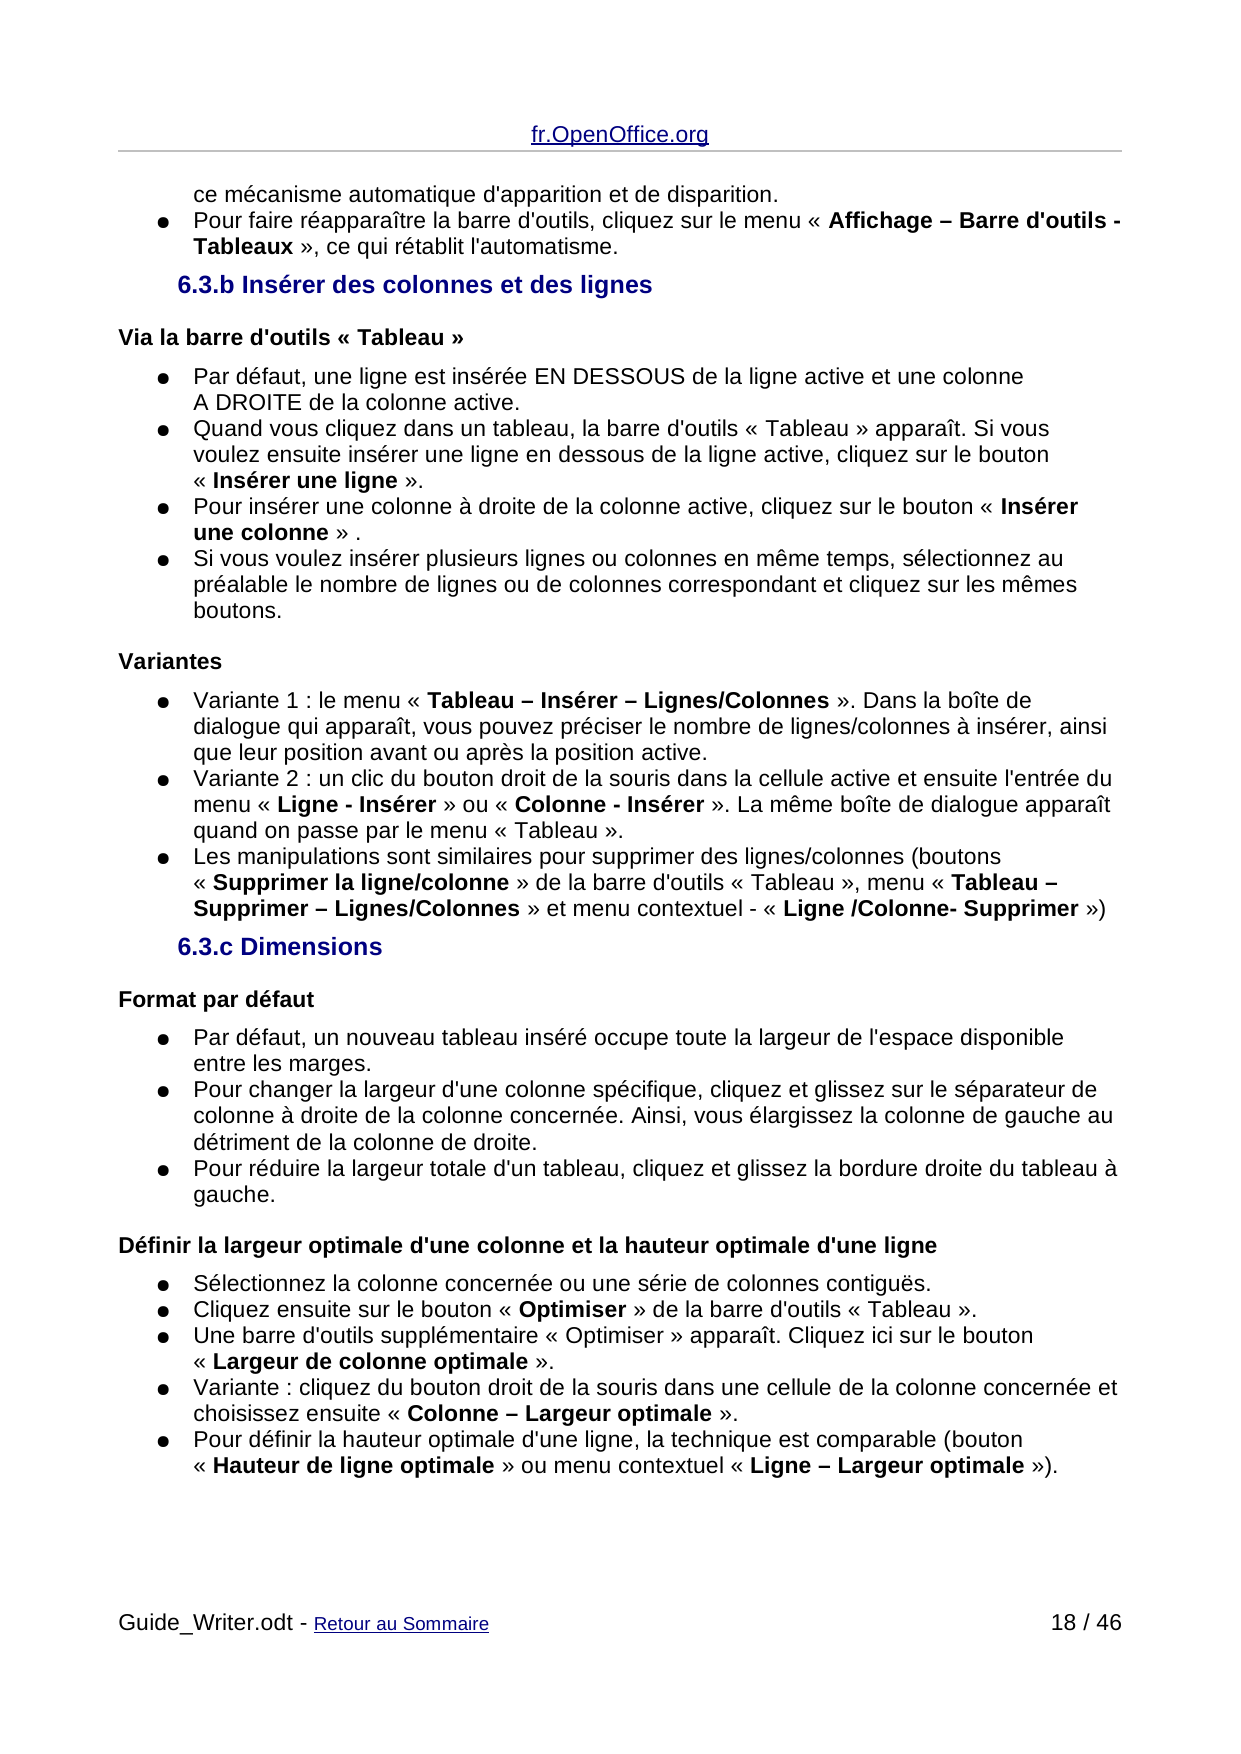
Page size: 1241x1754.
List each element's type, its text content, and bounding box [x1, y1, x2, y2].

subtitle Dimensions [177, 933, 1122, 961]
list Variante : cliquez du bouton droit de la souris dans une cellule de la colonne concernée et choisissez ensuite « Colonne – Largeur optimale ». [156, 1375, 1122, 1427]
list Sélectionnez la colonne concernée ou une série de colonnes contiguës. [156, 1271, 1122, 1297]
list Pour insérer une colonne à droite de la colonne active, cliquez sur le bouton « Insérer une colonne » . [156, 493, 1122, 545]
list Variante 1 : le menu « Tableau – Insérer – Lignes/Colonnes ». Dans la boîte de dialogue qui apparaît, vous pouvez préciser le nombre de lignes/colonnes à insérer, ainsi que leur position avant ou après la position active. [156, 687, 1122, 765]
list Pour changer la largeur d'une colonne spécifique, cliquez et glissez sur le séparateur de colonne à droite de la colonne concernée. Ainsi, vous élargissez la colonne de gauche au détriment de la colonne de droite. [156, 1077, 1122, 1155]
list Les manipulations sont similaires pour supprimer des lignes/colonnes (boutons « Supprimer la ligne/colonne » de la barre d'outils « Tableau », menu « Tableau – Supprimer – Lignes/Colonnes » et menu contextuel - « Ligne /Colonne- Supprimer ») [156, 843, 1122, 921]
list Par défaut, une ligne est insérée EN DESSOUS de la ligne active et une colonne A DROITE de la colonne active. [156, 363, 1122, 415]
list Pour faire réapparaître la barre d'outils, cliquez sur le menu « Affichage – Barre d'outils - Tableaux », ce qui rétablit l'automatisme. [156, 208, 1122, 260]
list Cliquez ensuite sur le bouton « Optimiser » de la barre d'outils « Tableau ». [156, 1297, 1122, 1323]
list Une barre d'outils supplémentaire « Optimiser » apparaît. Cliquez ici sur le bouton « Largeur de colonne optimale ». [156, 1323, 1122, 1375]
list Pour réduire la largeur totale d'un tableau, cliquez et glissez la bordure droite du tableau à gauche. [156, 1155, 1122, 1207]
subtitle Via la barre d'outils « Tableau » [118, 324, 1122, 351]
list ce mécanisme automatique d'apparition et de disparition. [156, 182, 1122, 208]
subtitle Insérer des colonnes et des lignes [177, 271, 1122, 299]
list Quand vous cliquez dans un tableau, la barre d'outils « Tableau » apparaît. Si vous voulez ensuite insérer une ligne en dessous de la ligne active, cliquez sur le bouton « Insérer une ligne ». [156, 415, 1122, 493]
list Par défaut, un nouveau tableau inséré occupe toute la largeur de l'espace disponible entre les marges. [156, 1025, 1122, 1077]
subtitle Format par défaut [118, 986, 1122, 1012]
list Pour définir la hauteur optimale d'une ligne, la technique est comparable (bouton « Hauteur de ligne optimale » ou menu contextuel « Ligne – Largeur optimale »). [156, 1427, 1122, 1479]
subtitle Définir la largeur optimale d'une colonne et la hauteur optimale d'une ligne [118, 1232, 1122, 1258]
list Si vous voulez insérer plusieurs lignes ou colonnes en même temps, sélectionnez au préalable le nombre de lignes ou de colonnes correspondant et cliquez sur les mêmes boutons. [156, 545, 1122, 623]
list Variante 2 : un clic du bouton droit de la souris dans la cellule active et ensuite l'entrée du menu « Ligne - Insérer » ou « Colonne - Insérer ». La même boîte de dialogue apparaît quand on passe par le menu « Tableau ». [156, 765, 1122, 843]
subtitle Variantes [118, 648, 1122, 674]
